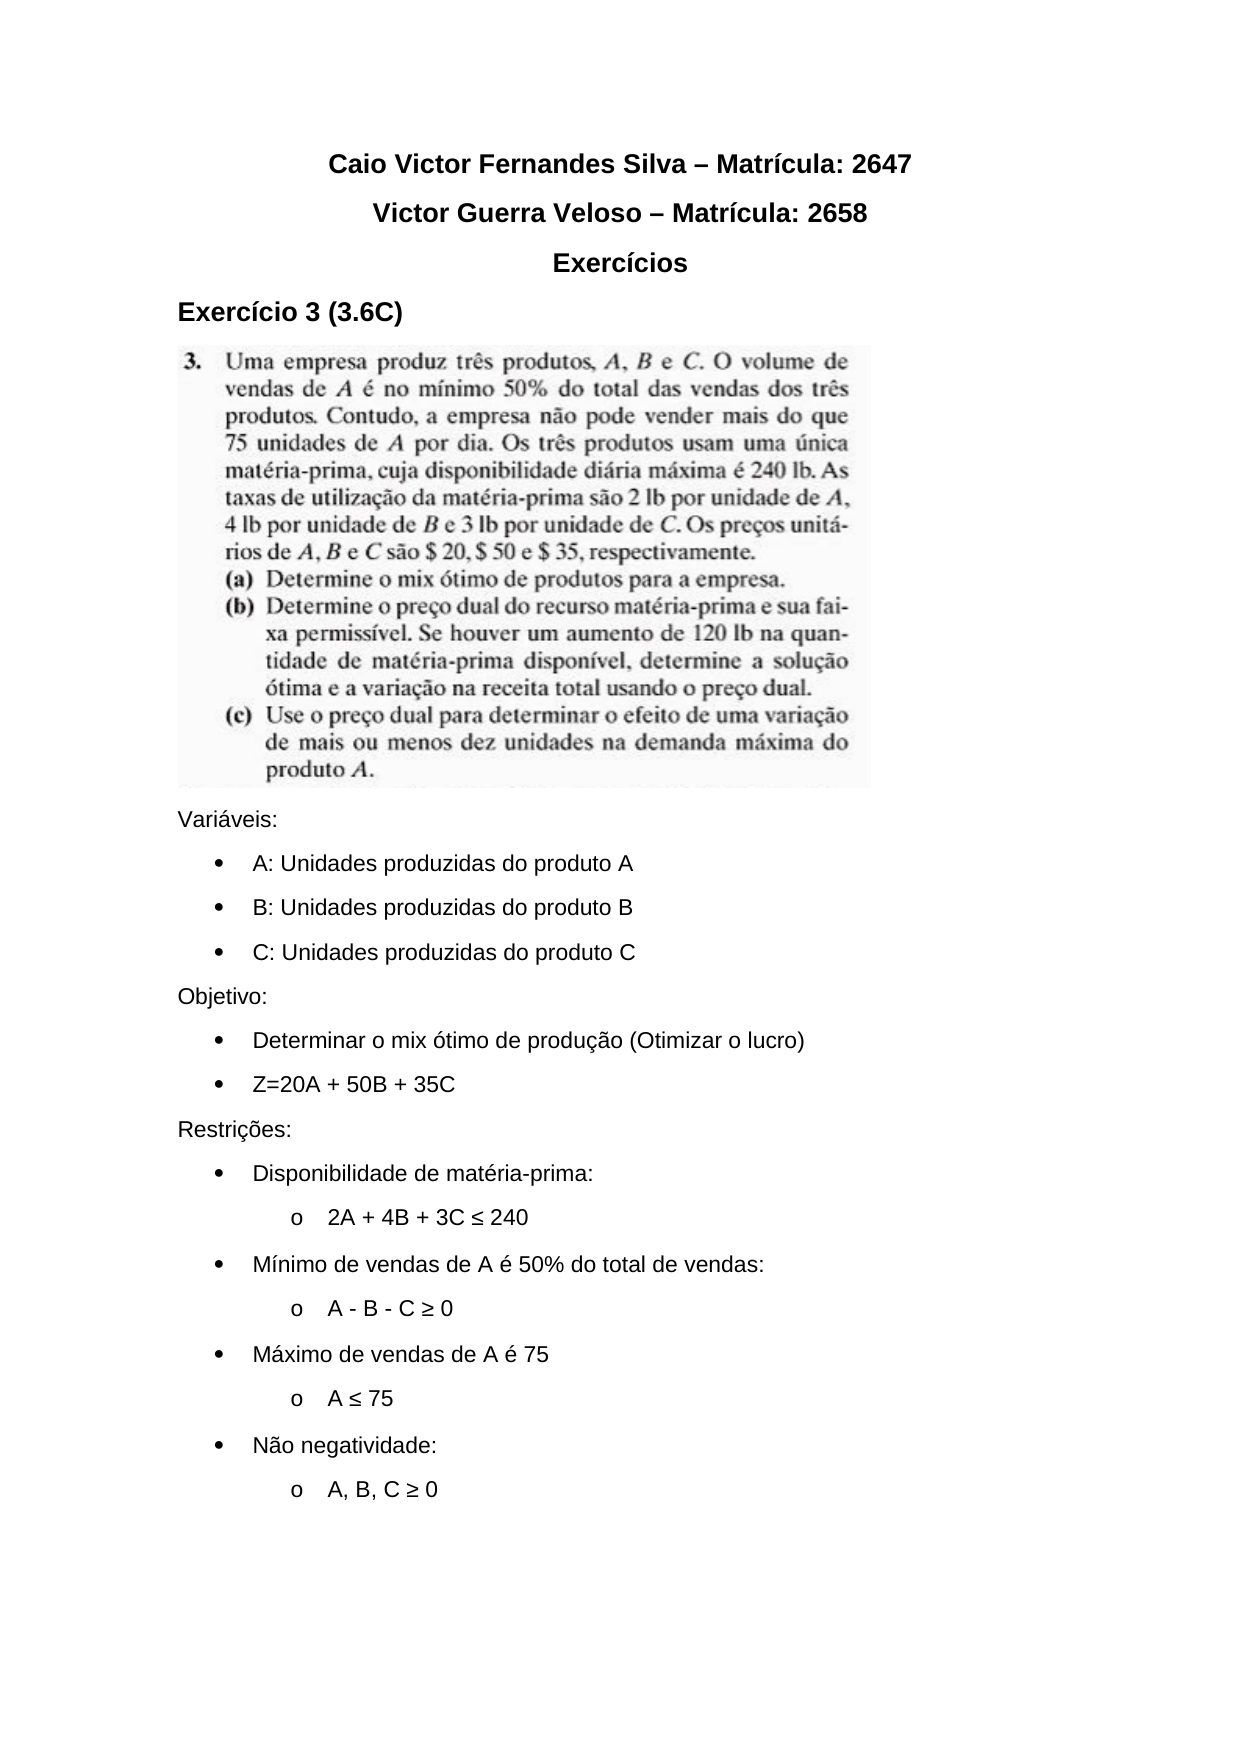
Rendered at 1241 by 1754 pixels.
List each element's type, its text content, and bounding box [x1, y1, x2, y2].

list C: Unidades produzidas do produto C [215, 938, 1063, 965]
text Victor Guerra Veloso – Matrícula: 2658 [177, 197, 1063, 228]
list Determinar o mix ótimo de produção (Otimizar o lucro) [215, 1027, 1063, 1053]
text Variáveis: [177, 806, 1063, 832]
list Z=20A + 50B + 35C [215, 1071, 1063, 1098]
text Exercício 3 (3.6C) [177, 296, 1063, 327]
list Disponibilidade de matéria-prima: [215, 1160, 1063, 1186]
list A: Unidades produzidas do produto A [215, 850, 1063, 876]
list A - B - C ≥ 0 [290, 1295, 1063, 1323]
list B: Unidades produzidas do produto B [215, 894, 1063, 921]
list A ≤ 75 [290, 1385, 1063, 1414]
list A, B, C ≥ 0 [290, 1476, 1063, 1504]
text Exercícios [177, 247, 1063, 278]
list Não negatividade: [215, 1432, 1063, 1458]
text Caio Victor Fernandes Silva – Matrícula: 2647 [177, 148, 1063, 179]
text Objetivo: [177, 983, 1063, 1009]
list Máximo de vendas de A é 75 [215, 1341, 1063, 1367]
list Mínimo de vendas de A é 50% do total de vendas: [215, 1251, 1063, 1277]
text Restrições: [177, 1116, 1063, 1142]
list 2A + 4B + 3C ≤ 240 [290, 1204, 1063, 1232]
